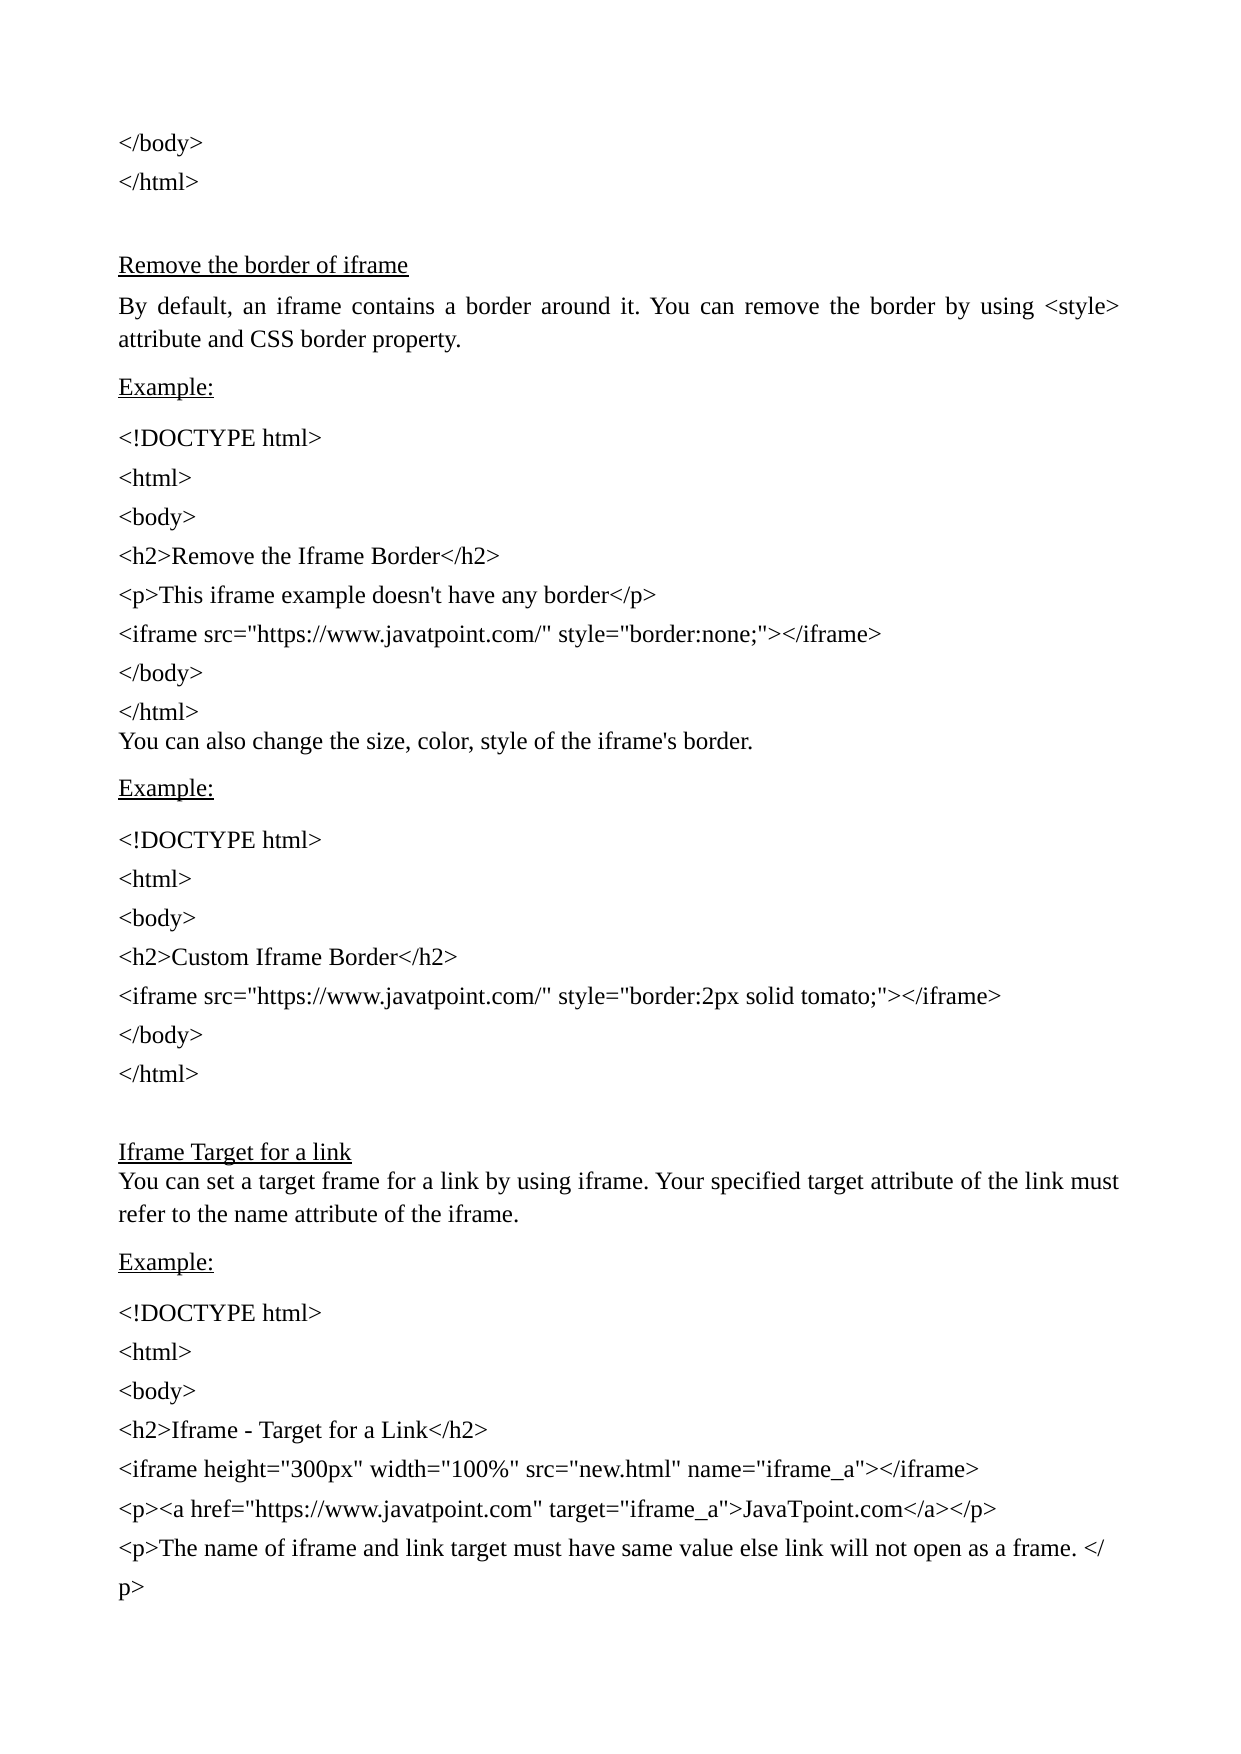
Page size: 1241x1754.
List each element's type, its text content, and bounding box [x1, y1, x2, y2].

subtitle Example: [118, 372, 1122, 401]
subtitle Iframe Target for a link [118, 1127, 1122, 1166]
text <html> [118, 452, 1122, 491]
subtitle Remove the border of iframe [118, 250, 1122, 279]
text <!DOCTYPE html> [118, 413, 1122, 452]
text <p><a href="https://www.javatpoint.com" target="iframe_a">JavaTpoint.com</a></p> [118, 1483, 1122, 1522]
text <h2>Iframe - Target for a Link</h2> [118, 1405, 1122, 1444]
text <p>This iframe example doesn't have any border</p> [118, 569, 1122, 608]
text <p>The name of iframe and link target must have same value else link will not open as a frame. </p> [118, 1522, 1122, 1601]
text <iframe src="https://www.javatpoint.com/" style="border:2px solid tomato;"></iframe> [118, 971, 1122, 1010]
text <body> [118, 491, 1122, 530]
text <iframe height="300px" width="100%" src="new.html" name="iframe_a"></iframe> [118, 1444, 1122, 1483]
text <body> [118, 893, 1122, 932]
text <body> [118, 1366, 1122, 1405]
text </body> [118, 118, 1122, 157]
text </body> [118, 648, 1122, 687]
text </html> [118, 157, 1122, 196]
text By default, an iframe contains a border around it. You can remove the border by using <style> attribute and CSS border property. [118, 291, 1122, 353]
text </html> [118, 1049, 1122, 1088]
subtitle Example: [118, 1247, 1122, 1276]
text <h2>Remove the Iframe Border</h2> [118, 530, 1122, 569]
text <h2>Custom Iframe Border</h2> [118, 932, 1122, 971]
text <!DOCTYPE html> [118, 1288, 1122, 1327]
text You can set a target frame for a link by using iframe. Your specified target attribute of the link must refer to the name attribute of the iframe. [118, 1166, 1122, 1228]
text </html> [118, 687, 1122, 726]
subtitle Example: [118, 773, 1122, 802]
text <html> [118, 854, 1122, 893]
text <html> [118, 1327, 1122, 1366]
text <iframe src="https://www.javatpoint.com/" style="border:none;"></iframe> [118, 608, 1122, 648]
text You can also change the size, color, style of the iframe's border. [118, 726, 1122, 754]
text <!DOCTYPE html> [118, 814, 1122, 854]
text </body> [118, 1010, 1122, 1049]
